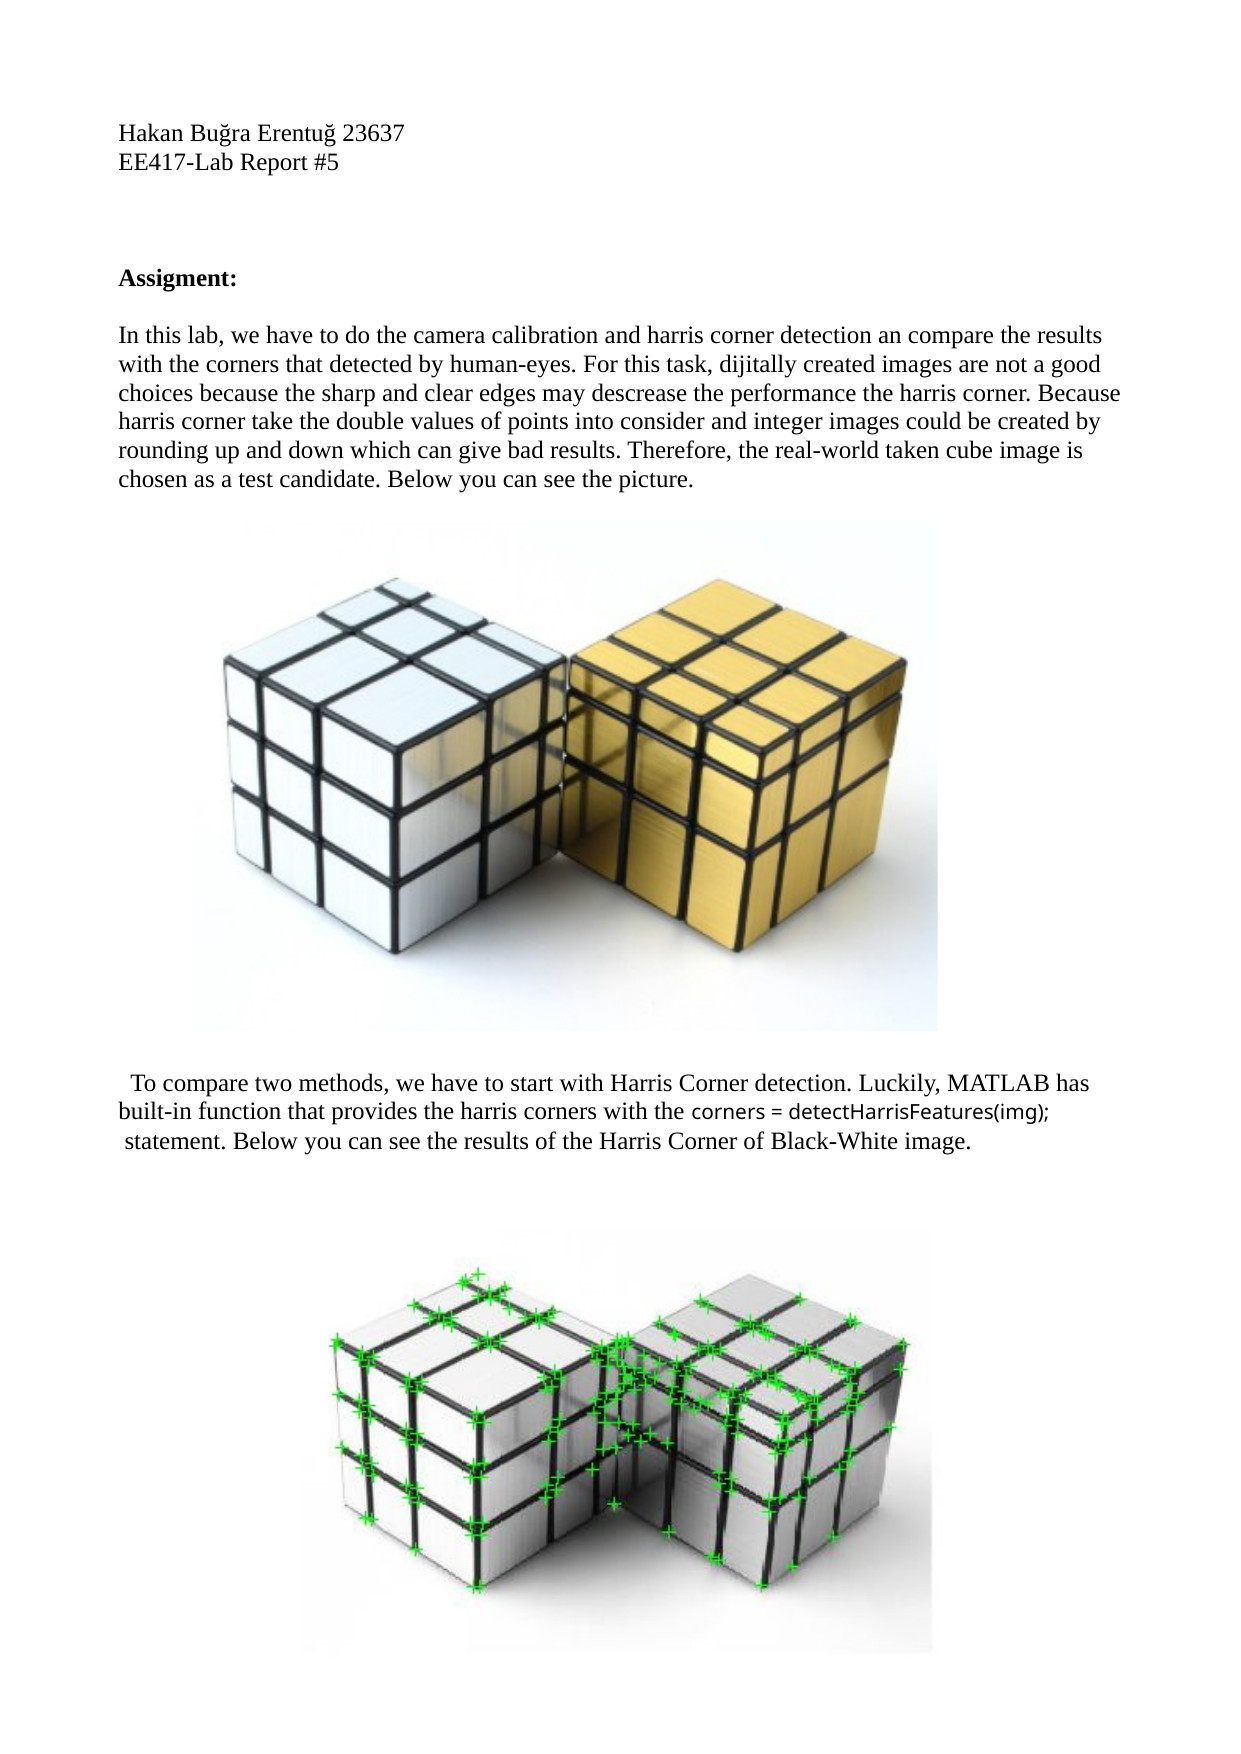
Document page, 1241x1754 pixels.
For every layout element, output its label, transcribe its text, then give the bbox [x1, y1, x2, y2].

text In this lab, we have to do the camera calibration and harris corner detection an compare the results with the corners that detected by human-eyes. For this task, dijitally created images are not a good choices because the sharp and clear edges may descrease the performance the harris corner. Because harris corner take the double values of points into consider and integer images could be created by rounding up and down which can give bad results. Therefore, the real-world taken cube image is chosen as a test candidate. Below you can see the picture. [118, 320, 1122, 493]
picture [154, 1183, 1086, 1752]
picture [192, 522, 938, 1031]
text To compare two methods, we have to start with Harris Corner detection. Luckily, MATLAB has built-in function that provides the harris corners with the corners = detectHarrisFeatures(img); [118, 1068, 1122, 1126]
text Assigment: [118, 263, 1122, 291]
text statement. Below you can see the results of the Harris Corner of Black-White image. [118, 1126, 1122, 1154]
